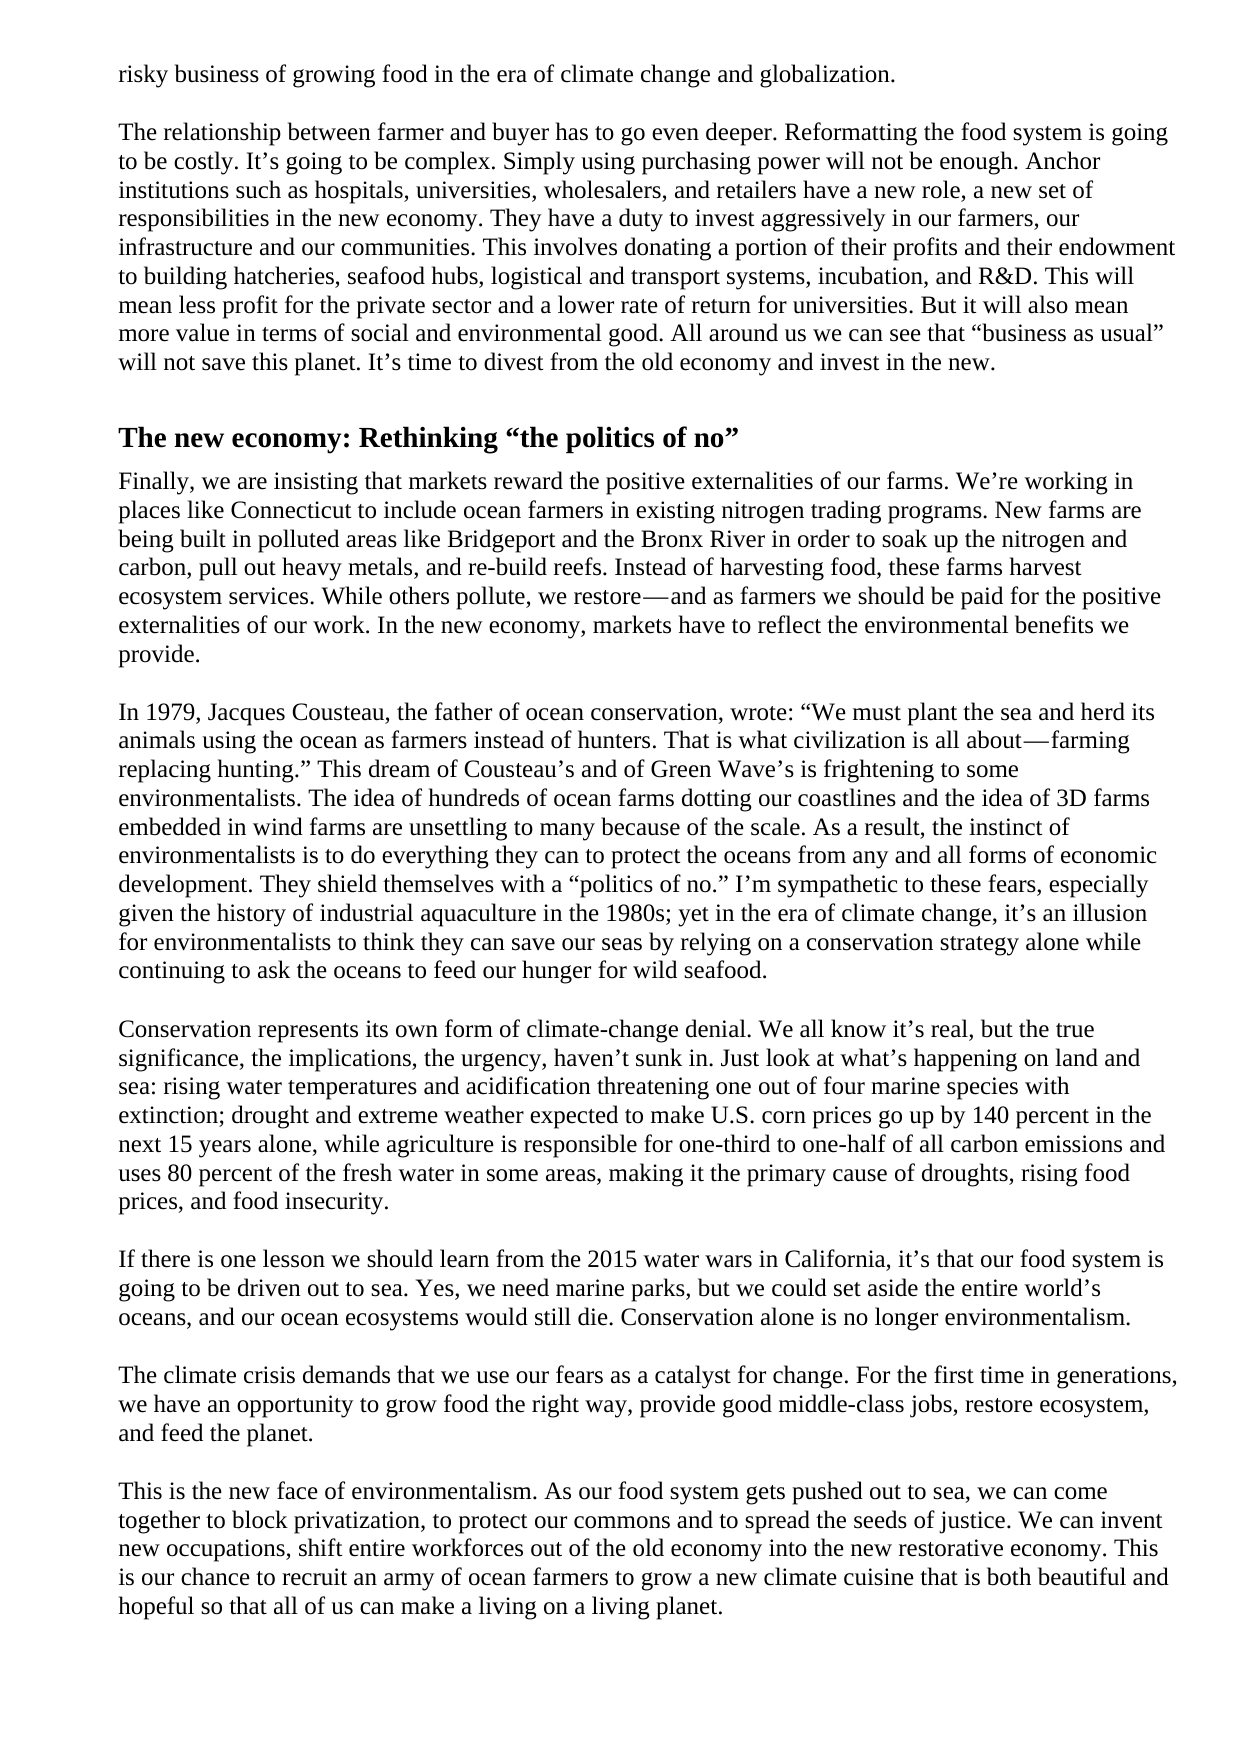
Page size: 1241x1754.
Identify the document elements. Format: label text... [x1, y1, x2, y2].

text Conservation represents its own form of climate-change denial. We all know it’s real, but the true significance, the implications, the urgency, haven’t sunk in. Just look at what’s happening on land and sea: rising water temperatures and acidification threatening one out of four marine species with extinction; drought and extreme weather expected to make U.S. corn prices go up by 140 percent in the next 15 years alone, while agriculture is responsible for one-third to one-half of all carbon emissions and uses 80 percent of the fresh water in some areas, making it the primary cause of droughts, rising food prices, and food insecurity. [118, 1014, 1181, 1215]
subtitle The new economy: Rethinking “the politics of no” [118, 420, 1181, 454]
text In 1979, Jacques Cousteau, the father of ocean conservation, wrote: “We must plant the sea and herd its animals using the ocean as farmers instead of hunters. That is what civilization is all about — farming replacing hunting.” This dream of Cousteau’s and of Green Wave’s is frightening to some environmentalists. The idea of hundreds of ocean farms dotting our coastlines and the idea of 3D farms embedded in wind farms are unsettling to many because of the scale. As a result, the instinct of environmentalists is to do everything they can to protect the oceans from any and all forms of economic development. They shield themselves with a “politics of no.” I’m sympathetic to these fears, especially given the history of industrial aquaculture in the 1980s; yet in the era of climate change, it’s an illusion for environmentalists to think they can save our seas by relying on a conservation strategy alone while continuing to ask the oceans to feed our hunger for wild seafood. [118, 697, 1181, 984]
text The relationship between farmer and buyer has to go even deeper. Reformatting the food system is going to be costly. It’s going to be complex. Simply using purchasing power will not be enough. Anchor institutions such as hospitals, universities, wholesalers, and retailers have a new role, a new set of responsibilities in the new economy. They have a duty to invest aggressively in our farmers, our infrastructure and our communities. This involves donating a portion of their profits and their endowment to building hatcheries, seafood hubs, logistical and transport systems, incubation, and R&D. This will mean less profit for the private sector and a lower rate of return for universities. But it will also mean more value in terms of social and environmental good. All around us we can see that “business as usual” will not save this planet. It’s time to divest from the old economy and invest in the new. [118, 117, 1181, 376]
text The climate crisis demands that we use our fears as a catalyst for change. For the first time in generations, we have an opportunity to grow food the right way, provide good middle-class jobs, restore ecosystem, and feed the planet. [118, 1360, 1181, 1447]
text Finally, we are insisting that markets reward the positive externalities of our farms. We’re working in places like Connecticut to include ocean farmers in existing nitrogen trading programs. New farms are being built in polluted areas like Bridgeport and the Bronx River in order to soak up the nitrogen and carbon, pull out heavy metals, and re-build reefs. Instead of harvesting food, these farms harvest ecosystem services. While others pollute, we restore — and as farmers we should be paid for the positive externalities of our work. In the new economy, markets have to reflect the environmental benefits we provide. [118, 466, 1181, 667]
text risky business of growing food in the era of climate change and globalization. [118, 59, 1181, 88]
text If there is one lesson we should learn from the 2015 water wars in California, it’s that our food system is going to be driven out to sea. Yes, we need marine parks, but we could set aside the entire world’s oceans, and our ocean ecosystems would still die. Conservation alone is no longer environmentalism. [118, 1244, 1181, 1331]
text This is the new face of environmentalism. As our food system gets pushed out to sea, we can come together to block privatization, to protect our commons and to spread the seeds of justice. We can invent new occupations, shift entire workforces out of the old economy into the new restorative economy. This is our chance to recruit an army of ocean farmers to grow a new climate cuisine that is both beautiful and hopeful so that all of us can make a living on a living planet. [118, 1476, 1181, 1620]
